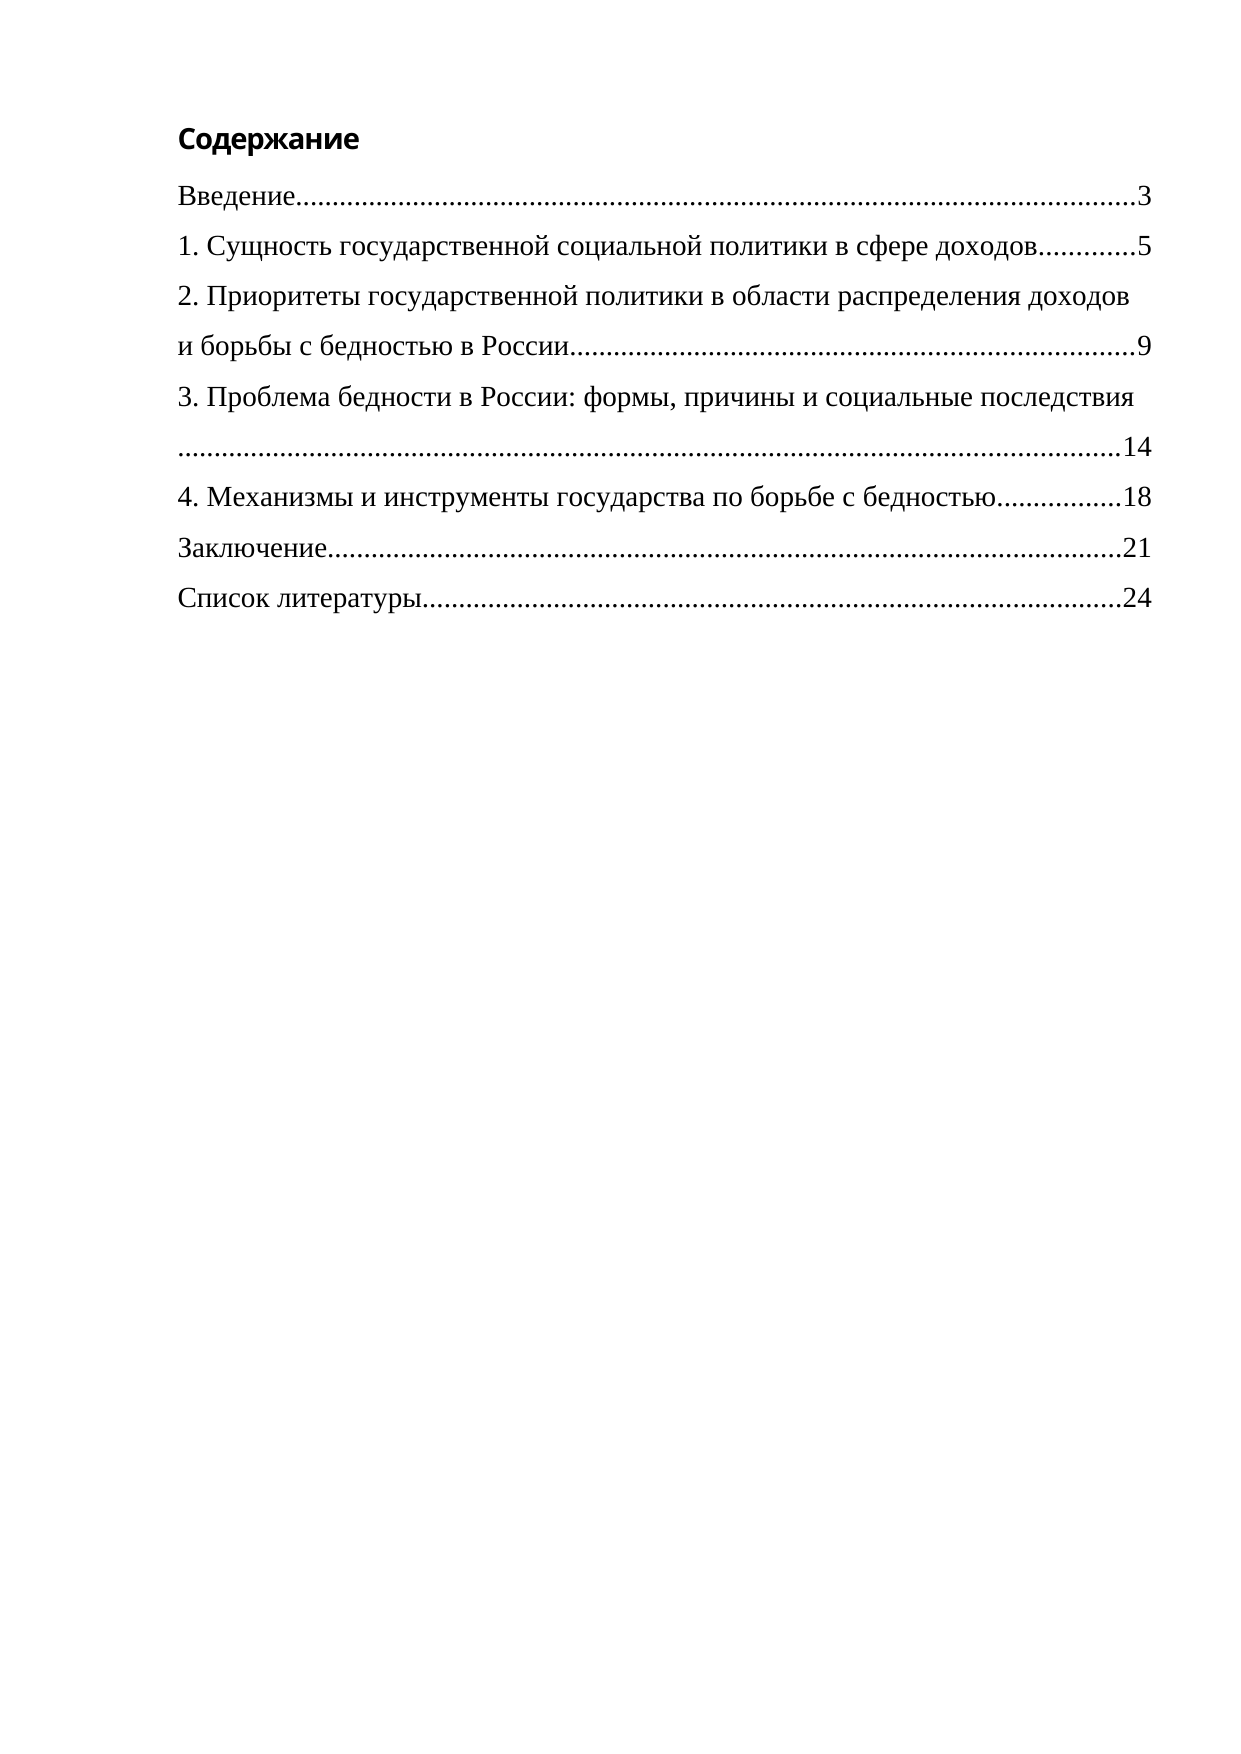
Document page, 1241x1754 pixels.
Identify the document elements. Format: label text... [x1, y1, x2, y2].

text 2. Приоритеты государственной политики в области распределения доходов и борьбы с бедностью в России 9 [177, 278, 1152, 362]
subtitle Содержание [177, 118, 1152, 158]
text 4. Механизмы и инструменты государства по борьбе с бедностью 18 [177, 479, 1152, 513]
text Список литературы 24 [177, 580, 1152, 614]
text Введение 3 [177, 178, 1152, 211]
text 3. Проблема бедности в России: формы, причины и социальные последствия 14 [177, 379, 1152, 463]
text 1. Сущность государственной социальной политики в сфере доходов 5 [177, 228, 1152, 261]
text Заключение 21 [177, 530, 1152, 563]
